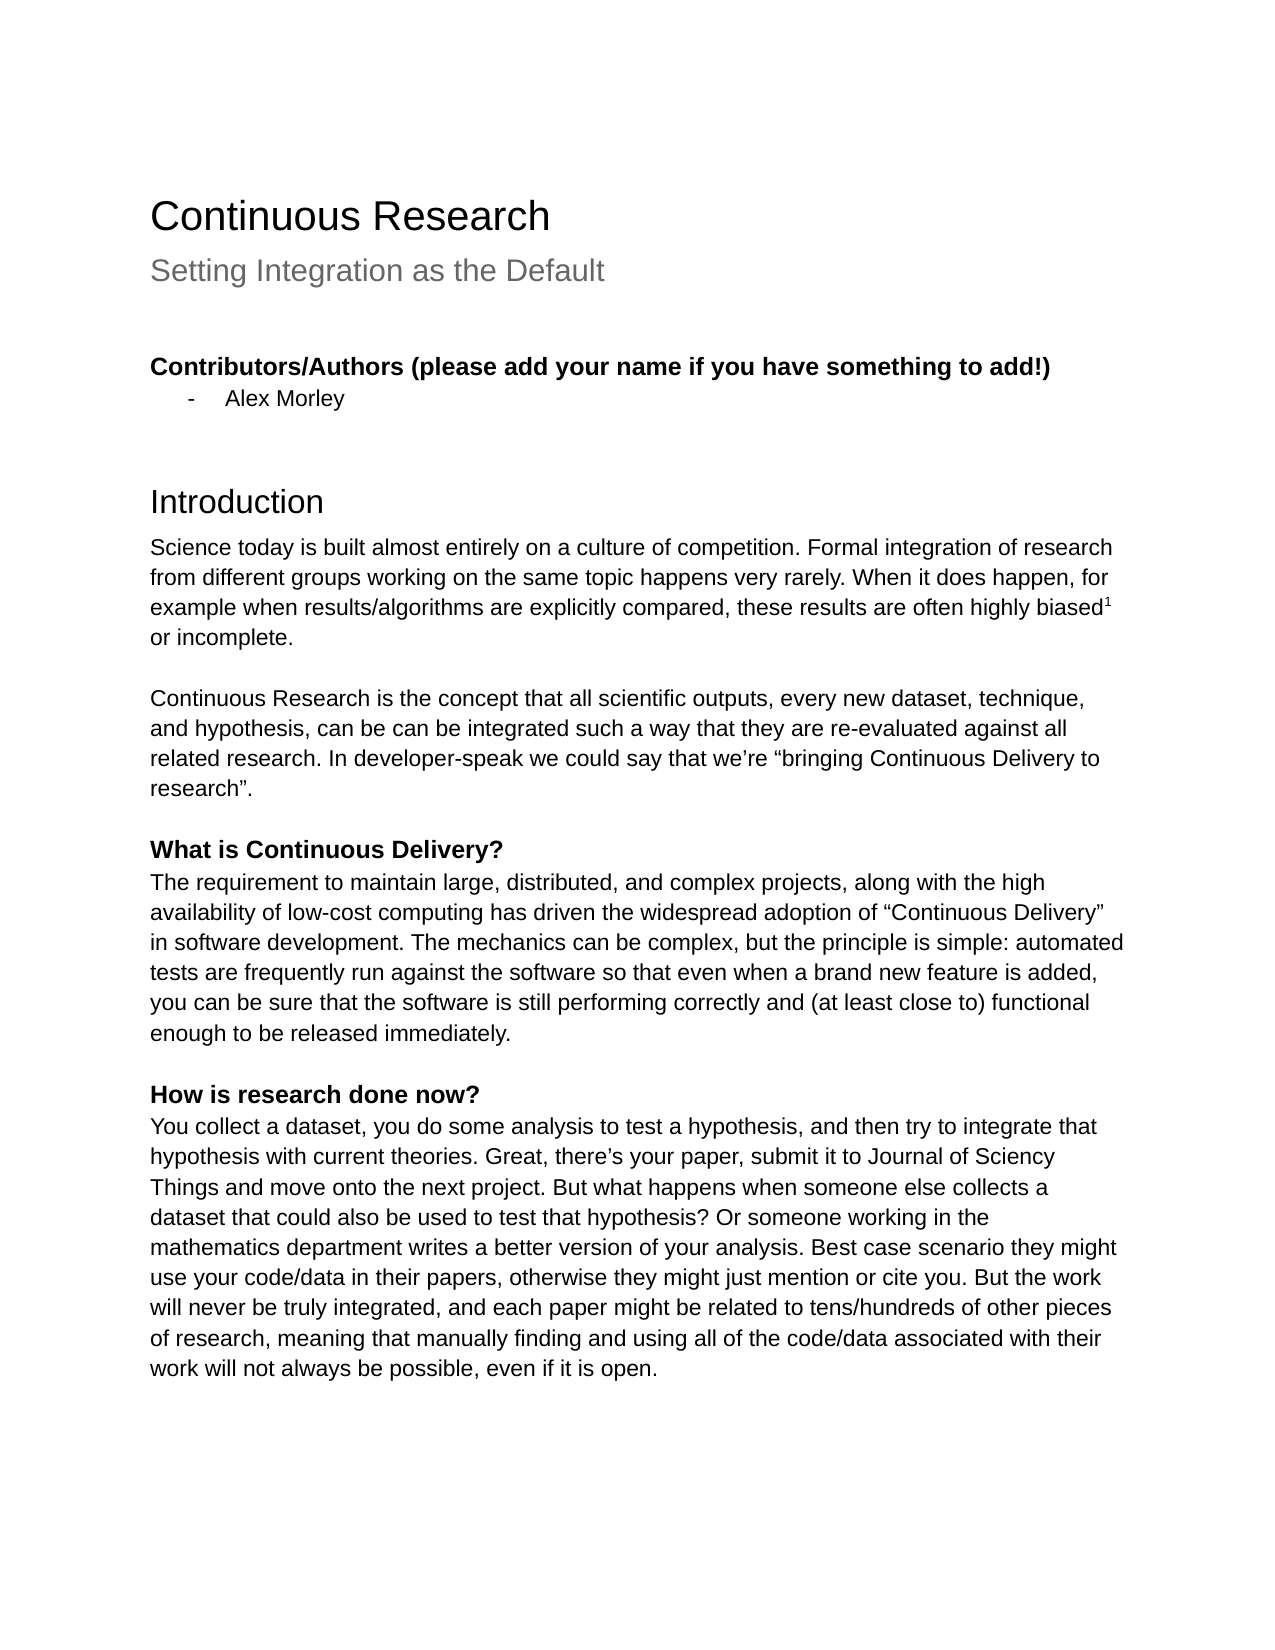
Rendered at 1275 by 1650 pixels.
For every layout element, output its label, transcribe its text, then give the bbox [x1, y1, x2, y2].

subtitle Continuous Research [150, 192, 1125, 239]
text Science today is built almost entirely on a culture of competition. Formal integration of research from different groups working on the same topic happens very rarely. When it does happen, for example when results/algorithms are explicitly compared, these results are often highly biased1 or incomplete. [150, 533, 1125, 650]
subtitle Setting Integration as the Default [150, 252, 1125, 288]
subtitle Introduction [150, 482, 1125, 521]
list Alex Morley [187, 384, 1125, 411]
text Continuous Research is the concept that all scientific outputs, every new dataset, technique, and hypothesis, can be can be integrated such a way that they are re-evaluated against all related research. In developer-speak we could say that we’re “bringing Continuous Delivery to research”. [150, 684, 1125, 801]
subtitle Contributors/Authors (please add your name if you have something to add!) [150, 352, 1125, 380]
subtitle What is Continuous Delivery? [150, 836, 1125, 864]
text You collect a dataset, you do some analysis to test a hypothesis, and then try to integrate that hypothesis with current theories. Great, there’s your paper, submit it to Journal of Sciency Things and move onto the next project. But what happens when someone else collects a dataset that could also be used to test that hypothesis? Or someone working in the mathematics department writes a better version of your analysis. Best case scenario they might use your code/data in their papers, otherwise they might just mention or cite you. But the work will never be truly integrated, and each paper might be related to tens/hundreds of other pieces of research, meaning that manually finding and using all of the code/data associated with their work will not always be possible, even if it is open. [150, 1113, 1125, 1381]
text The requirement to maintain large, distributed, and complex projects, along with the high availability of low-cost computing has driven the widespread adoption of “Continuous Delivery” in software development. The mechanics can be complex, but the principle is simple: automated tests are frequently run against the software so that even when a brand new feature is added, you can be sure that the software is still performing correctly and (at least close to) functional enough to be released immediately. [150, 868, 1125, 1046]
subtitle How is research done now? [150, 1080, 1125, 1109]
